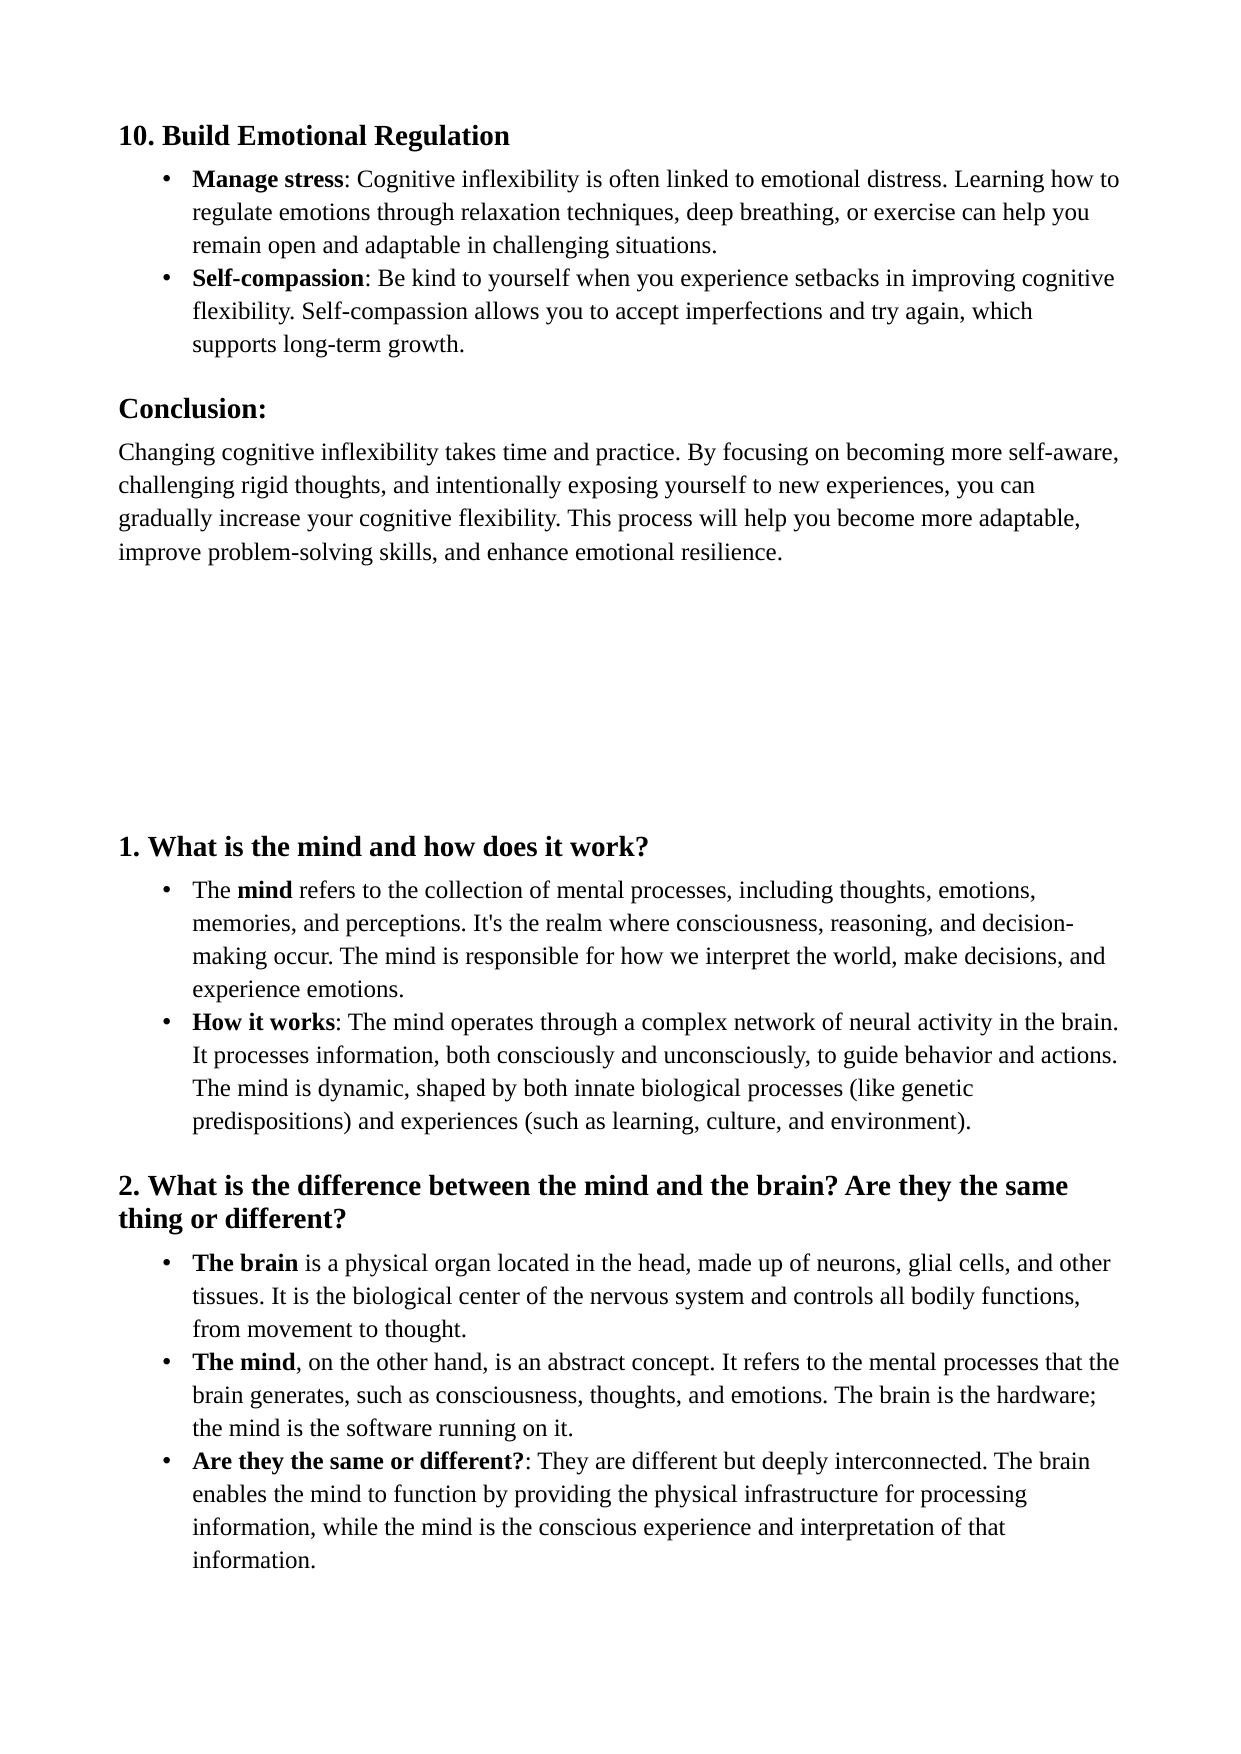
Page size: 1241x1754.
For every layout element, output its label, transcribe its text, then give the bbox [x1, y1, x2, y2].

subtitle Conclusion: [118, 391, 1122, 425]
subtitle 1. What is the mind and how does it work? [118, 829, 1122, 862]
list The brain is a physical organ located in the head, made up of neurons, glial cells, and other tissues. It is the biological center of the nervous system and controls all bodily functions, from movement to thought. [162, 1248, 1122, 1342]
subtitle 10. Build Emotional Regulation [118, 118, 1122, 152]
text Changing cognitive inflexibility takes time and practice. By focusing on becoming more self-aware, challenging rigid thoughts, and intentionally exposing yourself to new experiences, you can gradually increase your cognitive flexibility. This process will help you become more adaptable, improve problem-solving skills, and enhance emotional resilience. [118, 437, 1122, 565]
list Self-compassion: Be kind to yourself when you experience setbacks in improving cognitive flexibility. Self-compassion allows you to accept imperfections and try again, which supports long-term growth. [162, 263, 1122, 358]
list The mind, on the other hand, is an abstract concept. It refers to the mental processes that the brain generates, such as consciousness, thoughts, and emotions. The brain is the hardware; the mind is the software running on it. [162, 1347, 1122, 1442]
list Manage stress: Cognitive inflexibility is often linked to emotional distress. Learning how to regulate emotions through relaxation techniques, deep breathing, or exercise can help you remain open and adaptable in challenging situations. [162, 164, 1122, 259]
subtitle 2. What is the difference between the mind and the brain? Are they the same thing or different? [118, 1168, 1122, 1235]
list The mind refers to the collection of mental processes, including thoughts, emotions, memories, and perceptions. It's the realm where consciousness, reasoning, and decision-making occur. The mind is responsible for how we interpret the world, make decisions, and experience emotions. [162, 875, 1122, 1003]
list How it works: The mind operates through a complex network of neural activity in the brain. It processes information, both consciously and unconsciously, to guide behavior and actions. The mind is dynamic, shaped by both innate biological processes (like genetic predispositions) and experiences (such as learning, culture, and environment). [162, 1007, 1122, 1135]
list Are they the same or different?: They are different but deeply interconnected. The brain enables the mind to function by providing the physical infrastructure for processing information, while the mind is the conscious experience and interpretation of that information. [162, 1446, 1122, 1574]
